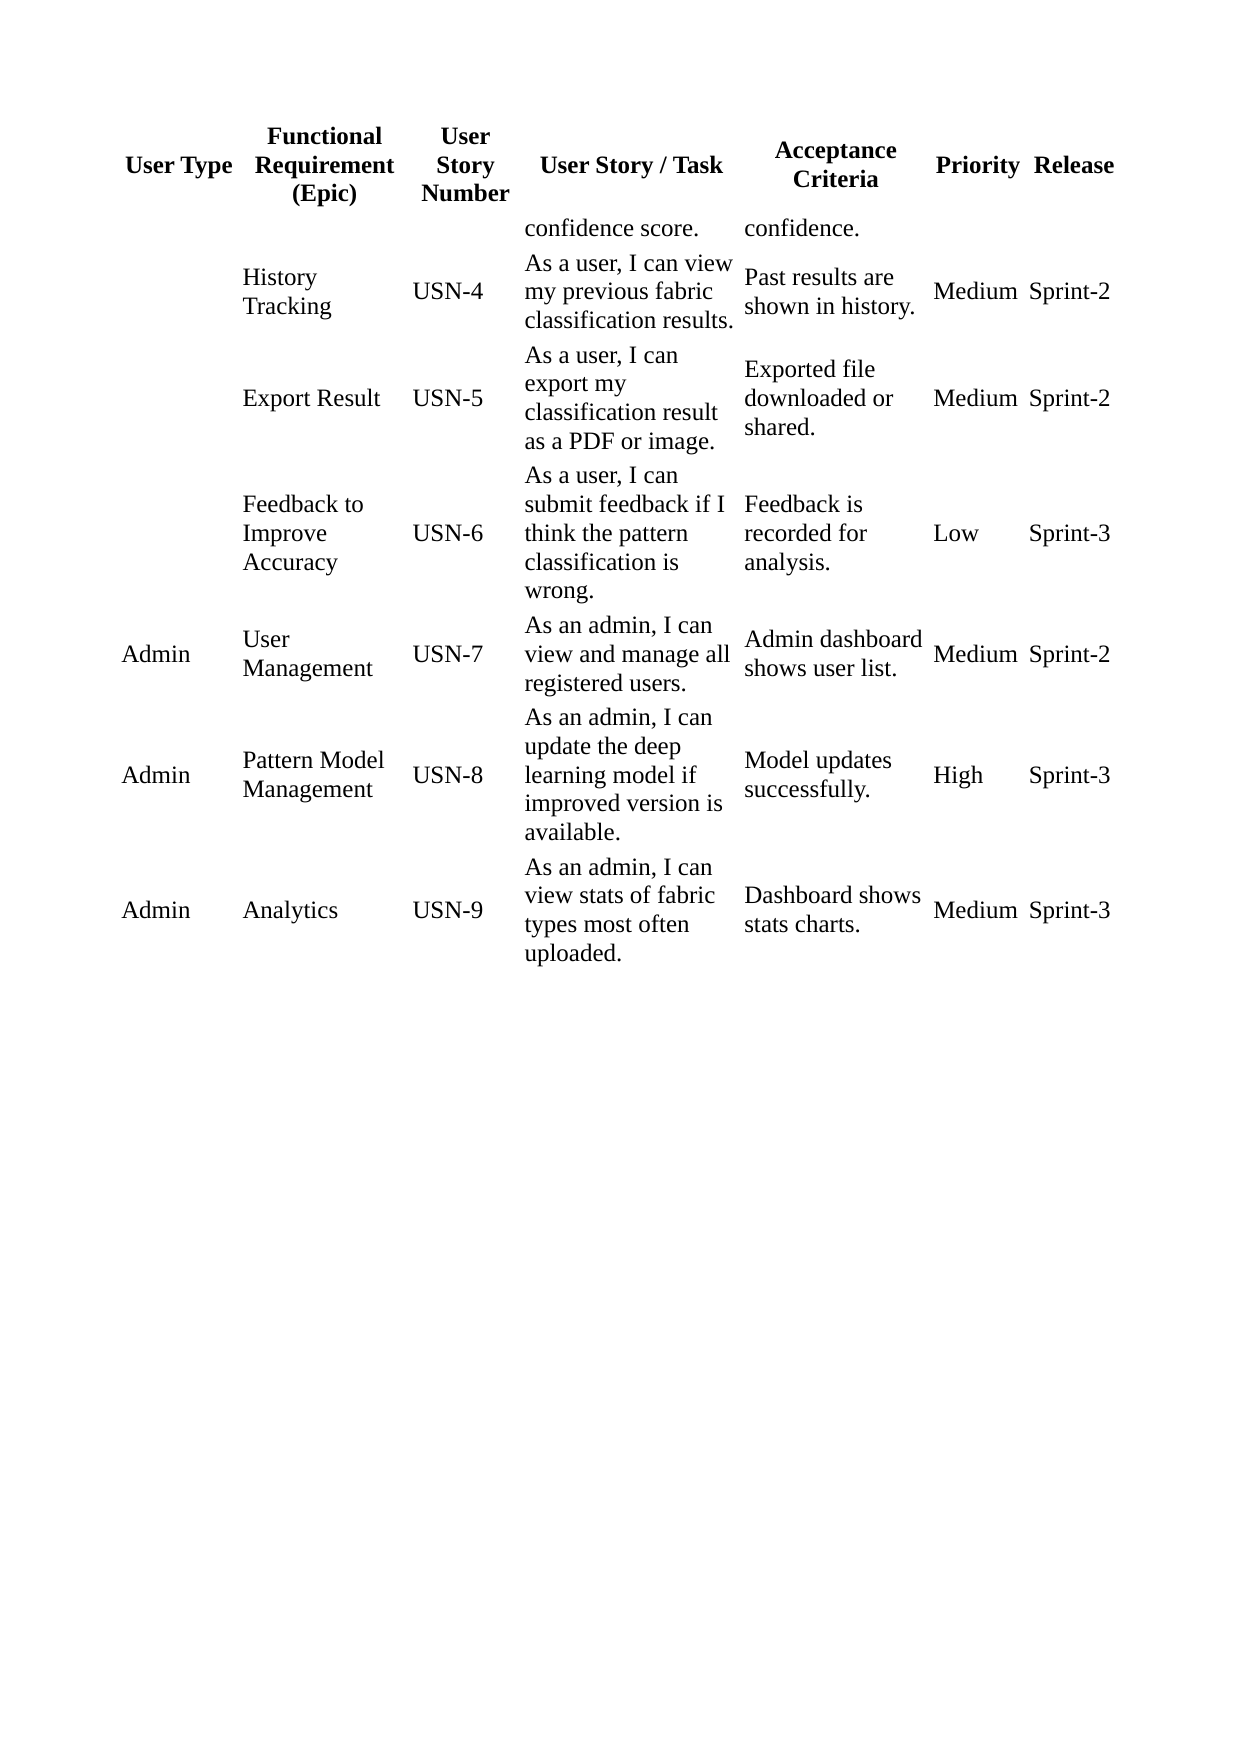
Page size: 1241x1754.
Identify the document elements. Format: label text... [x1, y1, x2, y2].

table_cell [930, 210, 1026, 245]
table_header User Story / Task [521, 118, 741, 210]
table_cell confidence. [741, 210, 930, 245]
table_cell Sprint-3 [1026, 458, 1122, 607]
table_cell Exported file downloaded or shared. [741, 337, 930, 458]
table_cell Feedback is recorded for analysis. [741, 458, 930, 607]
table_cell Past results are shown in history. [741, 245, 930, 337]
table_cell Pattern Model Management [239, 699, 409, 849]
table_cell Admin [118, 699, 239, 849]
table_cell As a user, I can export my classification result as a PDF or image. [521, 337, 741, 458]
table_cell Medium [930, 245, 1026, 337]
table_cell [1026, 210, 1122, 245]
table_cell USN-7 [409, 607, 521, 699]
table_cell USN-6 [409, 458, 521, 607]
table_cell Dashboard shows stats charts. [741, 849, 930, 970]
table_cell USN-9 [409, 849, 521, 970]
table_cell Feedback to Improve Accuracy [239, 458, 409, 607]
table_cell USN-8 [409, 699, 521, 849]
table_cell As an admin, I can view and manage all registered users. [521, 607, 741, 699]
table_cell [239, 210, 409, 245]
table_cell Admin [118, 607, 239, 699]
table_cell User Management [239, 607, 409, 699]
table_cell [118, 337, 239, 458]
table_cell As a user, I can view my previous fabric classification results. [521, 245, 741, 337]
table_cell USN-4 [409, 245, 521, 337]
table_cell [118, 245, 239, 337]
table_cell Sprint-3 [1026, 849, 1122, 970]
table_cell Export Result [239, 337, 409, 458]
table_cell confidence score. [521, 210, 741, 245]
table_cell As an admin, I can view stats of fabric types most often uploaded. [521, 849, 741, 970]
table_cell History Tracking [239, 245, 409, 337]
table_cell Analytics [239, 849, 409, 970]
table_cell High [930, 699, 1026, 849]
table_cell Model updates successfully. [741, 699, 930, 849]
table_cell Sprint-2 [1026, 607, 1122, 699]
table_cell Low [930, 458, 1026, 607]
table_cell As a user, I can submit feedback if I think the pattern classification is wrong. [521, 458, 741, 607]
table_header Acceptance Criteria [741, 118, 930, 210]
table_cell Sprint-2 [1026, 337, 1122, 458]
table_cell Sprint-2 [1026, 245, 1122, 337]
table_header User Story Number [409, 118, 521, 210]
table_cell USN-5 [409, 337, 521, 458]
table_cell Sprint-3 [1026, 699, 1122, 849]
table_cell [118, 458, 239, 607]
table_cell Admin dashboard shows user list. [741, 607, 930, 699]
table_cell [409, 210, 521, 245]
table_header Functional Requirement (Epic) [239, 118, 409, 210]
table_header User Type [118, 118, 239, 210]
table_cell Medium [930, 337, 1026, 458]
table_cell As an admin, I can update the deep learning model if improved version is available. [521, 699, 741, 849]
table_cell [118, 210, 239, 245]
table_cell Admin [118, 849, 239, 970]
table_header Release [1026, 118, 1122, 210]
table_header Priority [930, 118, 1026, 210]
table_cell Medium [930, 849, 1026, 970]
table_cell Medium [930, 607, 1026, 699]
